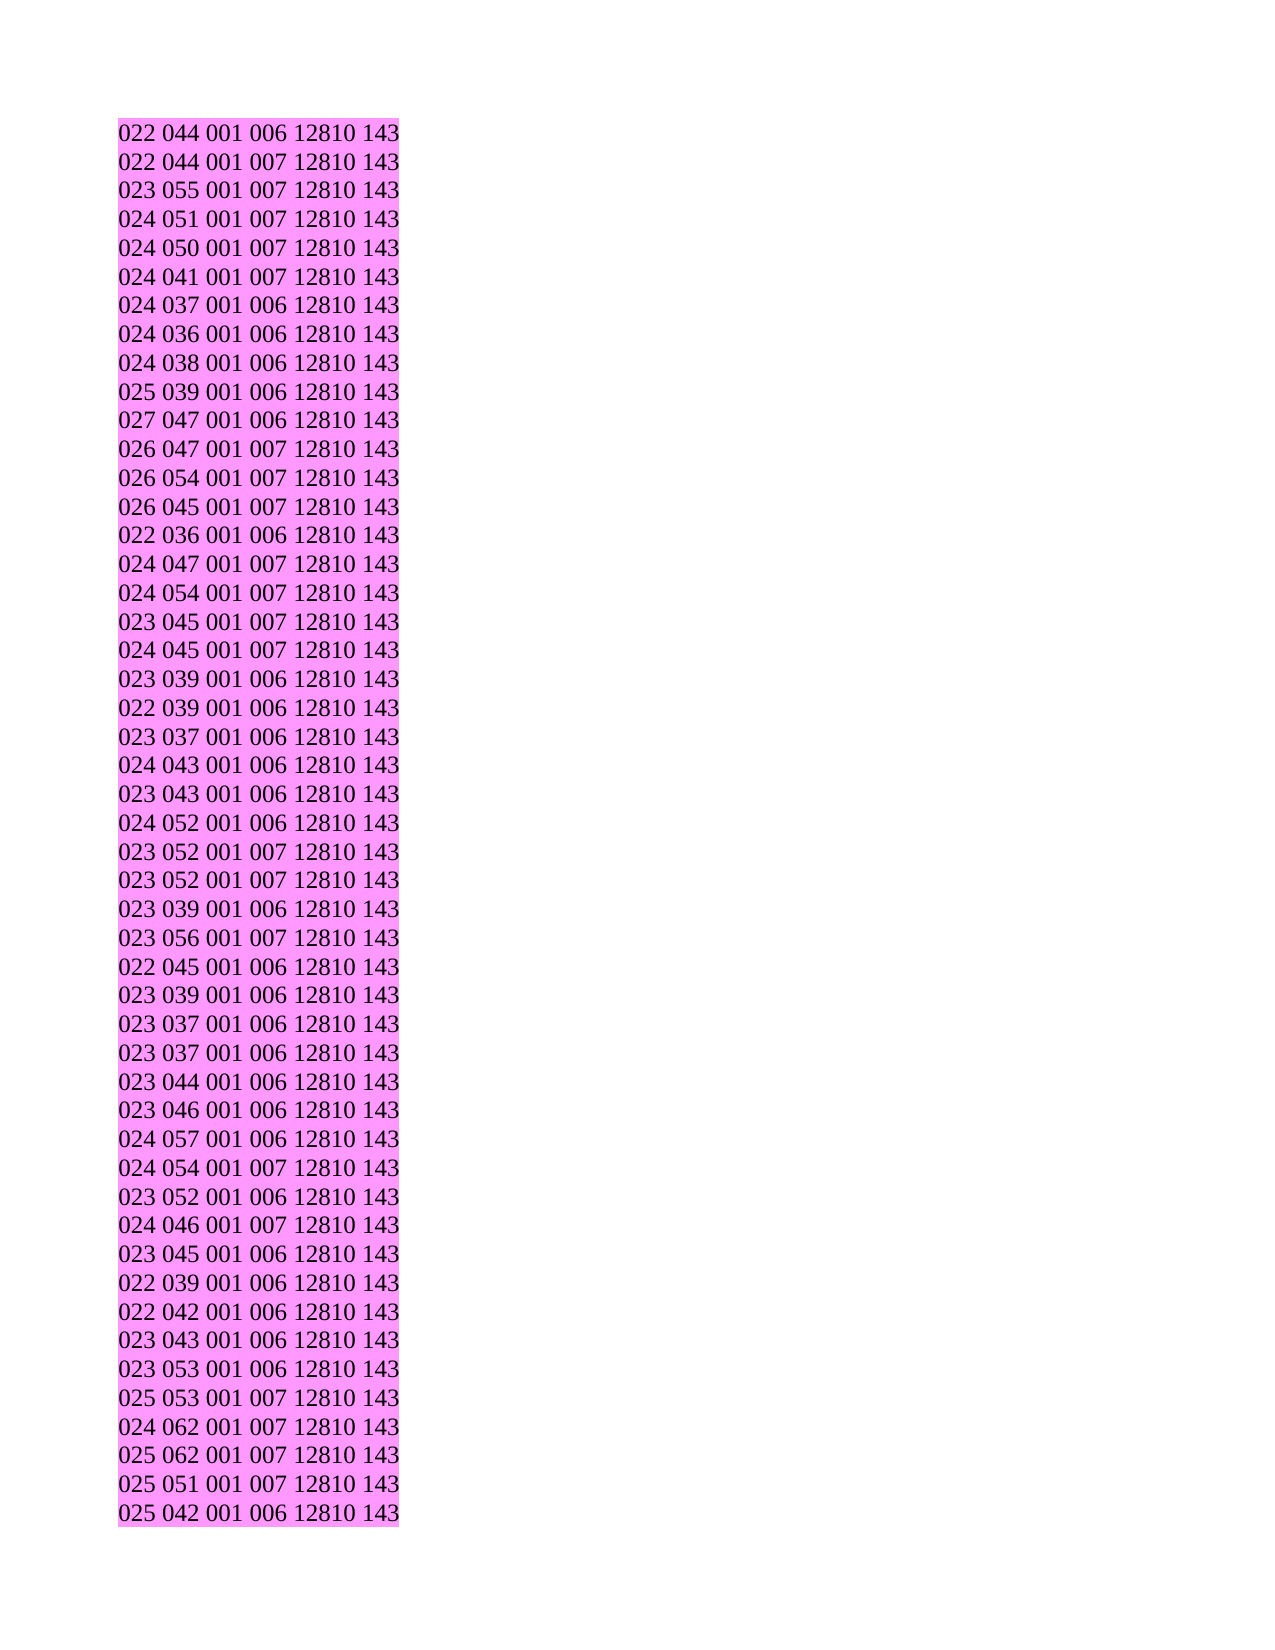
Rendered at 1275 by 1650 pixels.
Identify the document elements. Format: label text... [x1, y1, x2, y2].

text 024 036 001 006 12810 143 [118, 319, 1157, 348]
text 024 045 001 007 12810 143 [118, 636, 1157, 664]
text 025 051 001 007 12810 143 [118, 1469, 1157, 1498]
text 026 047 001 007 12810 143 [118, 434, 1157, 463]
text 024 050 001 007 12810 143 [118, 233, 1157, 262]
text 023 043 001 006 12810 143 [118, 779, 1157, 808]
text 023 052 001 006 12810 143 [118, 1182, 1157, 1211]
text 026 045 001 007 12810 143 [118, 492, 1157, 521]
text 023 043 001 006 12810 143 [118, 1326, 1157, 1354]
text 023 055 001 007 12810 143 [118, 176, 1157, 204]
text 022 044 001 007 12810 143 [118, 147, 1157, 176]
text 025 053 001 007 12810 143 [118, 1383, 1157, 1412]
text 023 045 001 006 12810 143 [118, 1239, 1157, 1268]
text 024 041 001 007 12810 143 [118, 262, 1157, 291]
text 024 052 001 006 12810 143 [118, 808, 1157, 837]
text 022 045 001 006 12810 143 [118, 952, 1157, 981]
text 023 044 001 006 12810 143 [118, 1067, 1157, 1096]
text 023 056 001 007 12810 143 [118, 923, 1157, 952]
text 024 054 001 007 12810 143 [118, 1153, 1157, 1182]
text 023 052 001 007 12810 143 [118, 837, 1157, 866]
text 023 039 001 006 12810 143 [118, 981, 1157, 1009]
text 023 045 001 007 12810 143 [118, 607, 1157, 636]
text 024 054 001 007 12810 143 [118, 578, 1157, 607]
text 022 042 001 006 12810 143 [118, 1297, 1157, 1326]
text 024 051 001 007 12810 143 [118, 204, 1157, 233]
text 022 036 001 006 12810 143 [118, 521, 1157, 549]
text 022 039 001 006 12810 143 [118, 1268, 1157, 1297]
text 023 046 001 006 12810 143 [118, 1096, 1157, 1124]
text 023 037 001 006 12810 143 [118, 1038, 1157, 1067]
text 022 044 001 006 12810 143 [118, 118, 1157, 147]
text 023 037 001 006 12810 143 [118, 722, 1157, 751]
text 023 037 001 006 12810 143 [118, 1009, 1157, 1038]
text 024 057 001 006 12810 143 [118, 1124, 1157, 1153]
text 025 042 001 006 12810 143 [118, 1498, 1157, 1527]
text 024 047 001 007 12810 143 [118, 549, 1157, 578]
text 024 062 001 007 12810 143 [118, 1412, 1157, 1441]
text 023 052 001 007 12810 143 [118, 866, 1157, 894]
text 023 039 001 006 12810 143 [118, 894, 1157, 923]
text 024 043 001 006 12810 143 [118, 751, 1157, 779]
text 025 062 001 007 12810 143 [118, 1441, 1157, 1469]
text 027 047 001 006 12810 143 [118, 406, 1157, 434]
text 024 046 001 007 12810 143 [118, 1211, 1157, 1239]
text 024 037 001 006 12810 143 [118, 291, 1157, 319]
text 025 039 001 006 12810 143 [118, 377, 1157, 406]
text 023 053 001 006 12810 143 [118, 1354, 1157, 1383]
text 026 054 001 007 12810 143 [118, 463, 1157, 492]
text 022 039 001 006 12810 143 [118, 693, 1157, 722]
text 023 039 001 006 12810 143 [118, 664, 1157, 693]
text 024 038 001 006 12810 143 [118, 348, 1157, 377]
